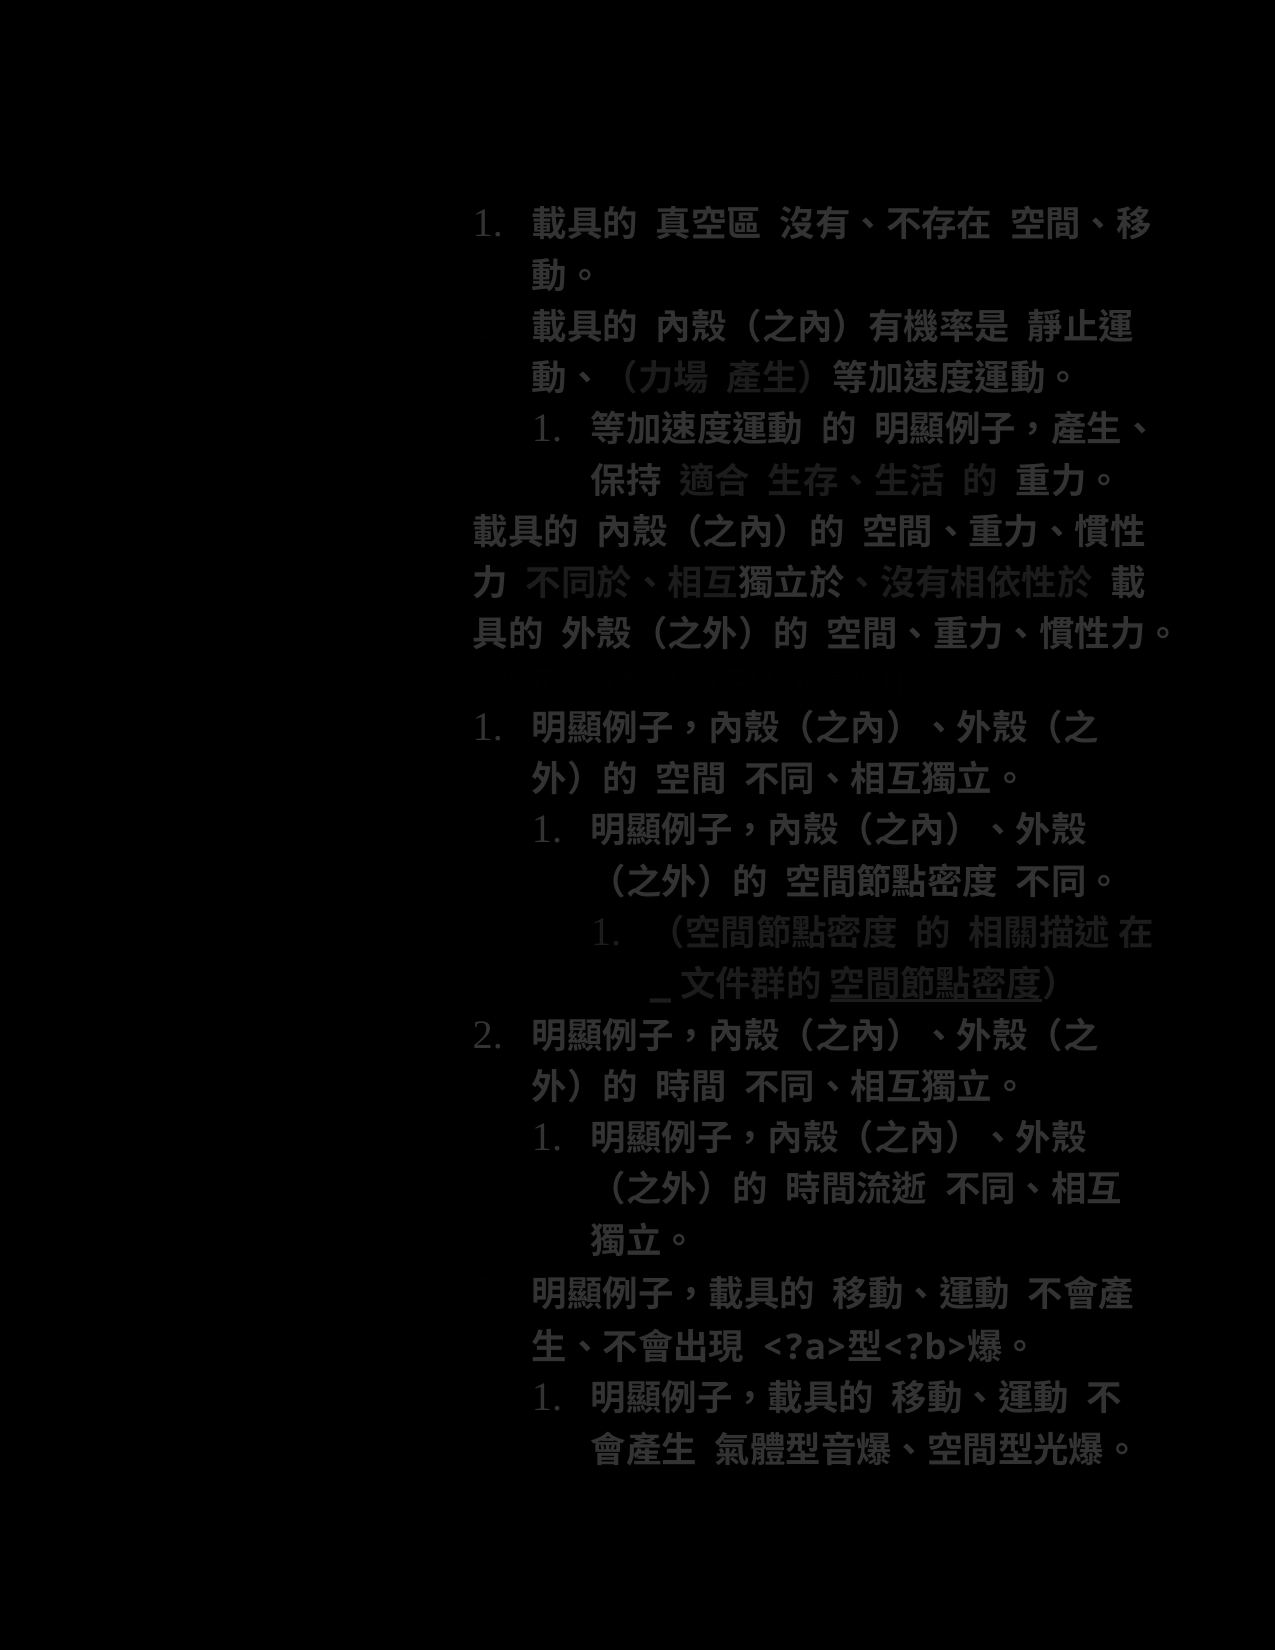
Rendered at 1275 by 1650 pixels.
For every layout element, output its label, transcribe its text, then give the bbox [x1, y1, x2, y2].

list 明顯例子，內殼（之內）、外殼（之外）的 空間節點密度 不同。 [532, 802, 1157, 904]
list 等加速度運動 的 明顯例子，產生、保持 適合 生存、生活 的 重力。 [532, 401, 1157, 503]
list （空間節點密度 的 相關描述 在 _ 文件群的 空間節點密度） [591, 904, 1157, 1007]
list 明顯例子，內殼（之內）、外殼（之外）的 時間流逝 不同、相互獨立。 [532, 1109, 1157, 1263]
list 明顯例子，載具的 移動、運動 不會產生、不會出現 <?a>型<?b>爆。（n ≥ a、b ≥ u） [472, 1263, 1157, 1370]
list 載具的 內殼（之內）的 空間、重力、慣性力 不同於、相互獨立於、沒有相依性於 載具的 外殼（之外）的 空間、重力、慣性力。（假定，載具的 真空區 正常運作） [413, 503, 1157, 699]
list 明顯例子，載具的 移動、運動 不會產生 氣體型音爆、空間型光爆。 [532, 1370, 1157, 1472]
list 載具的 真空區 沒有、不存在 空間、移動。 [472, 196, 1157, 298]
list 明顯例子，內殼（之內）、外殼（之外）的 時間 不同、相互獨立。 [472, 1007, 1157, 1109]
list 明顯例子，內殼（之內）、外殼（之外）的 空間 不同、相互獨立。 [472, 699, 1157, 802]
list 載具的 內殼（之內）有機率是 靜止運動、（力場 產生）等加速度運動。（F=ma） [472, 298, 1157, 401]
